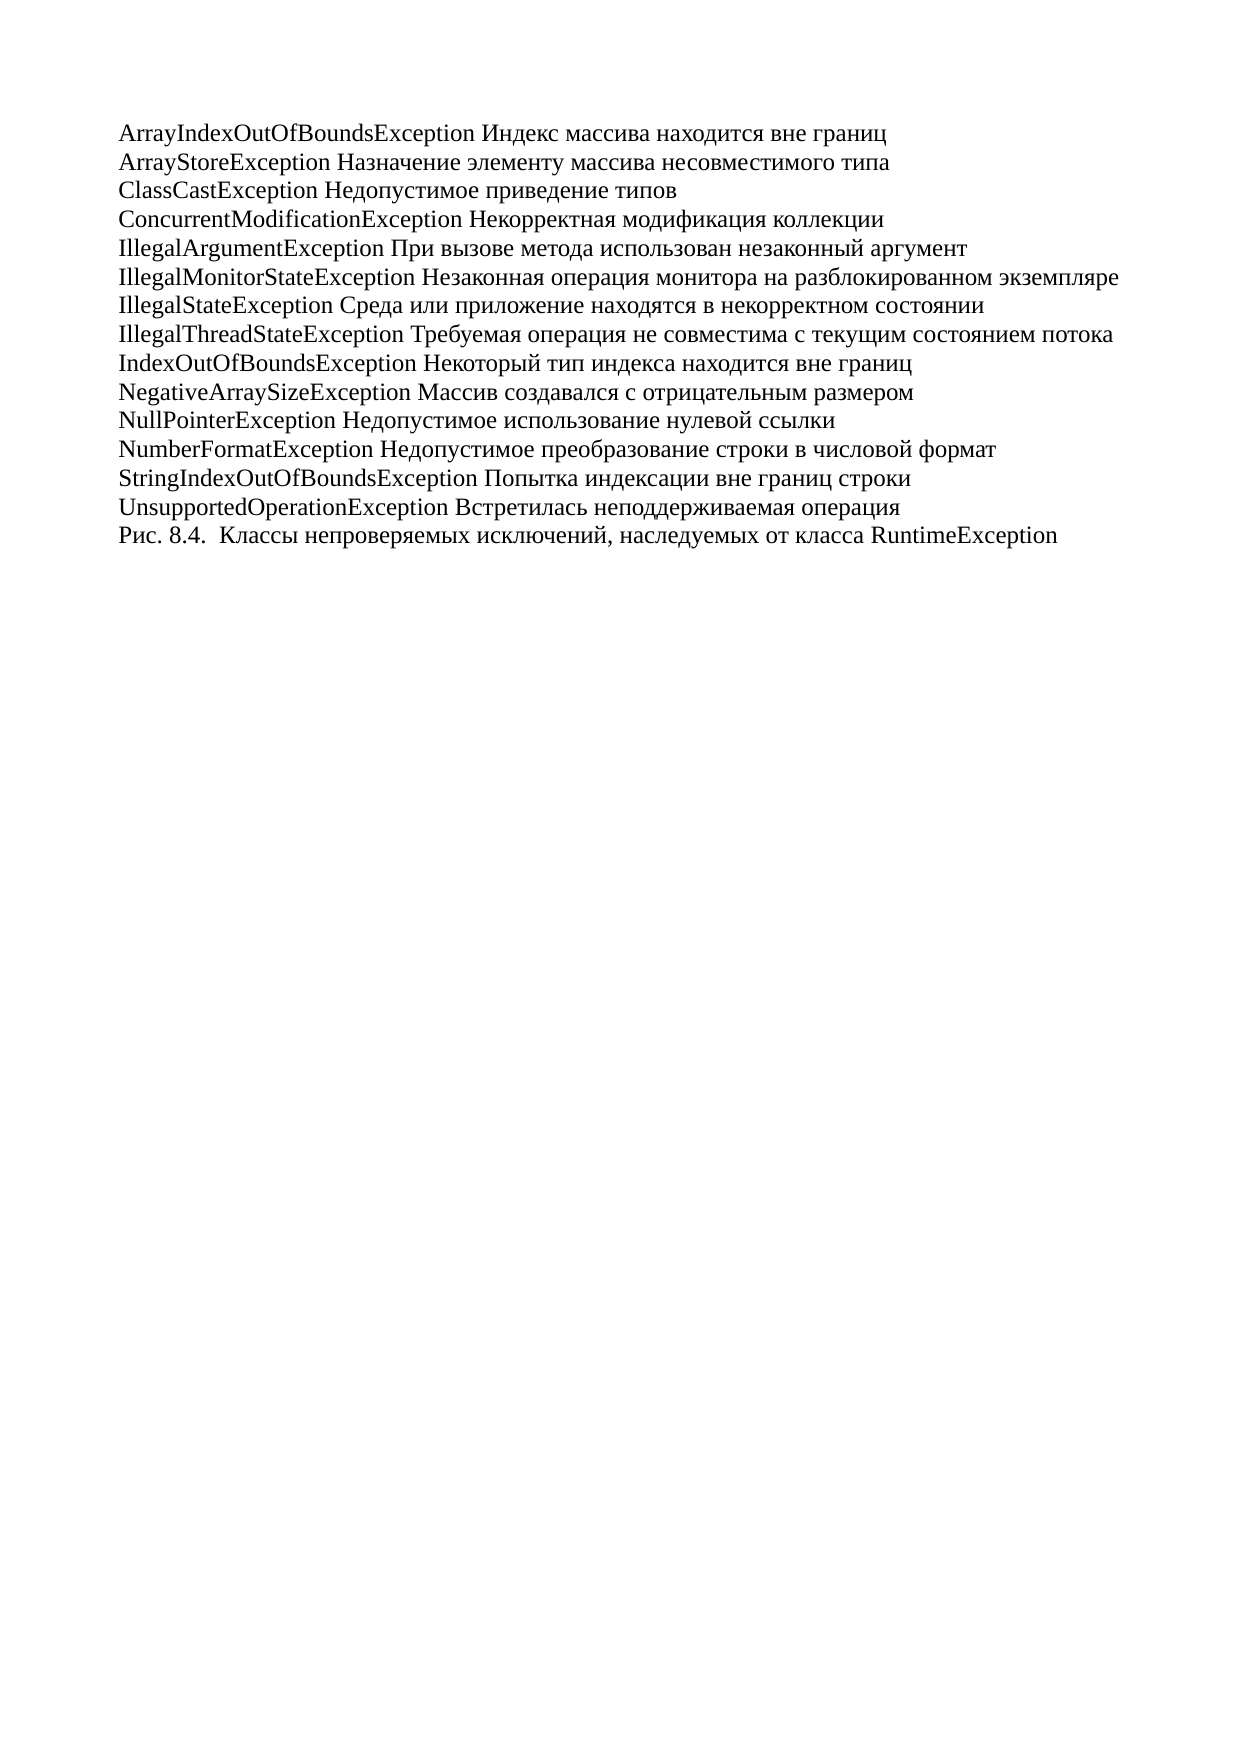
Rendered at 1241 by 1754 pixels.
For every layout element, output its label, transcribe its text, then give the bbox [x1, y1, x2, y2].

text ArrayStoreException Назначение элементу массива несовместимого типа [118, 147, 1122, 176]
text ConcurrentModificationException Некорректная модификация коллекции [118, 204, 1122, 233]
text NullPointerException Недопустимое использование нулевой ссылки [118, 406, 1122, 434]
text UnsupportedOperationException Встретилась неподдерживаемая операция [118, 492, 1122, 521]
text ClassCastException Недопустимое приведение типов [118, 176, 1122, 204]
text IllegalArgumentException При вызове метода использован незаконный аргумент [118, 233, 1122, 262]
text StringIndexOutOfBoundsException Попытка индексации вне границ строки [118, 463, 1122, 492]
text NumberFormatException Недопустимое преобразование строки в числовой формат [118, 434, 1122, 463]
text IllegalStateException Среда или приложение находятся в некорректном состоянии [118, 291, 1122, 319]
text IllegalMonitorStateException Незаконная операция монитора на разблокированном экземпляре [118, 262, 1122, 291]
text IllegalThreadStateException Требуемая операция не совместима с текущим состоянием потока [118, 319, 1122, 348]
text IndexOutOfBoundsException Некоторый тип индекса находится вне границ [118, 348, 1122, 377]
text ArrayIndexOutOfBoundsException Индекс массива находится вне границ [118, 118, 1122, 147]
text NegativeArraySizeException Массив создавался с отрицательным размером [118, 377, 1122, 406]
text Рис. 8.4. Классы непроверяемых исключений, наследуемых от класса RuntimeException [118, 521, 1122, 549]
